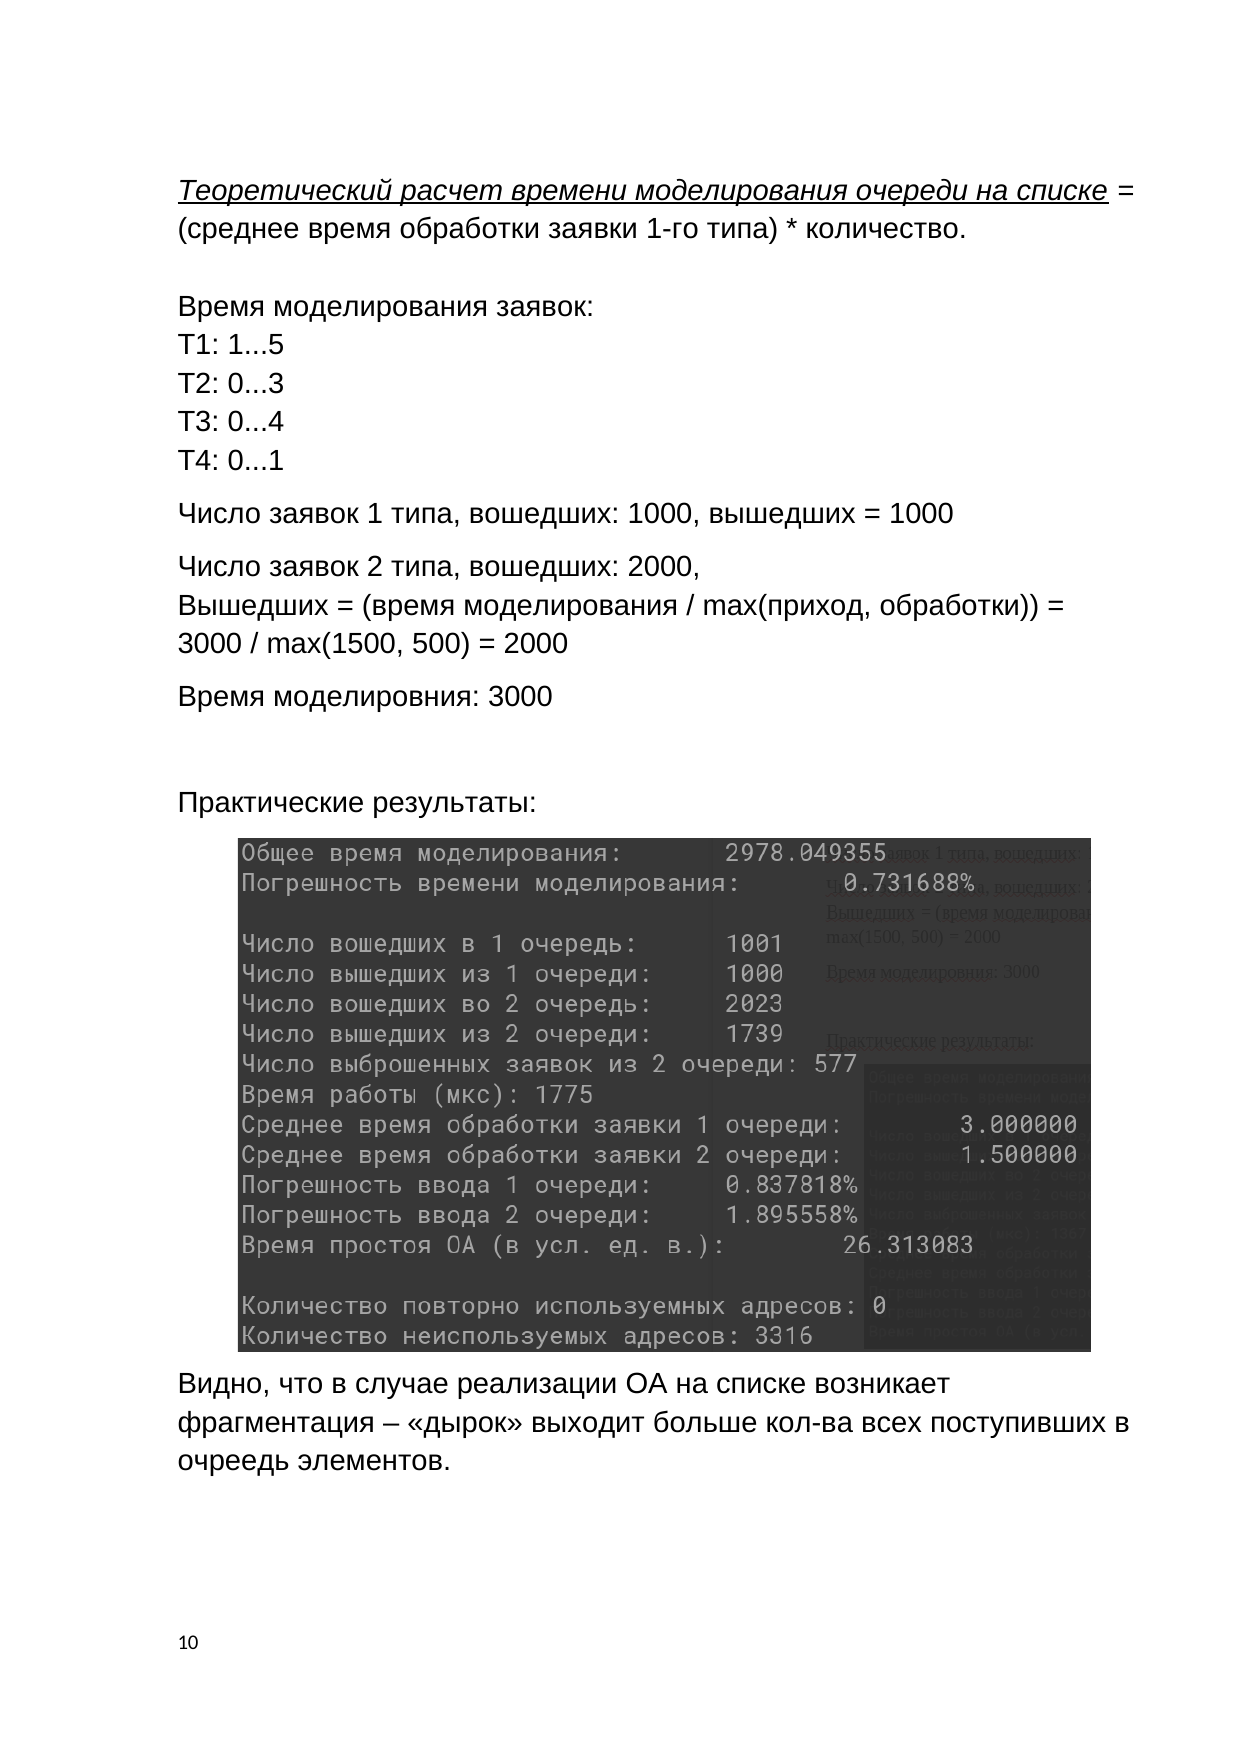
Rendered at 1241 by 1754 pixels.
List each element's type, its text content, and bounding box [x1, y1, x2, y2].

text Число заявок 2 типа, вошедших: 2000, Вышедших = (время моделирования / max(приход, обработки)) = 3000 / max(1500, 500) = 2000 [177, 549, 1152, 660]
text Число заявок 1 типа, вошедших: 1000, вышедших = 1000 [177, 496, 1152, 529]
text Видно, что в случае реализации ОА на списке возникает фрагментация – «дырок» выходит больше кол-ва всех поступивших в очреедь элементов. [177, 1366, 1152, 1477]
text Практические результаты: [177, 786, 1152, 819]
picture [237, 838, 1091, 1352]
text Время моделировния: 3000 [177, 679, 1152, 713]
text Теоретический расчет времени моделирования очереди на списке = (среднее время обработки заявки 1-го типа) * количество. Время моделирования заявок: Т1: 1...5 Т2: 0...3 Т3: 0...4 Т4: 0...1 [177, 173, 1152, 476]
